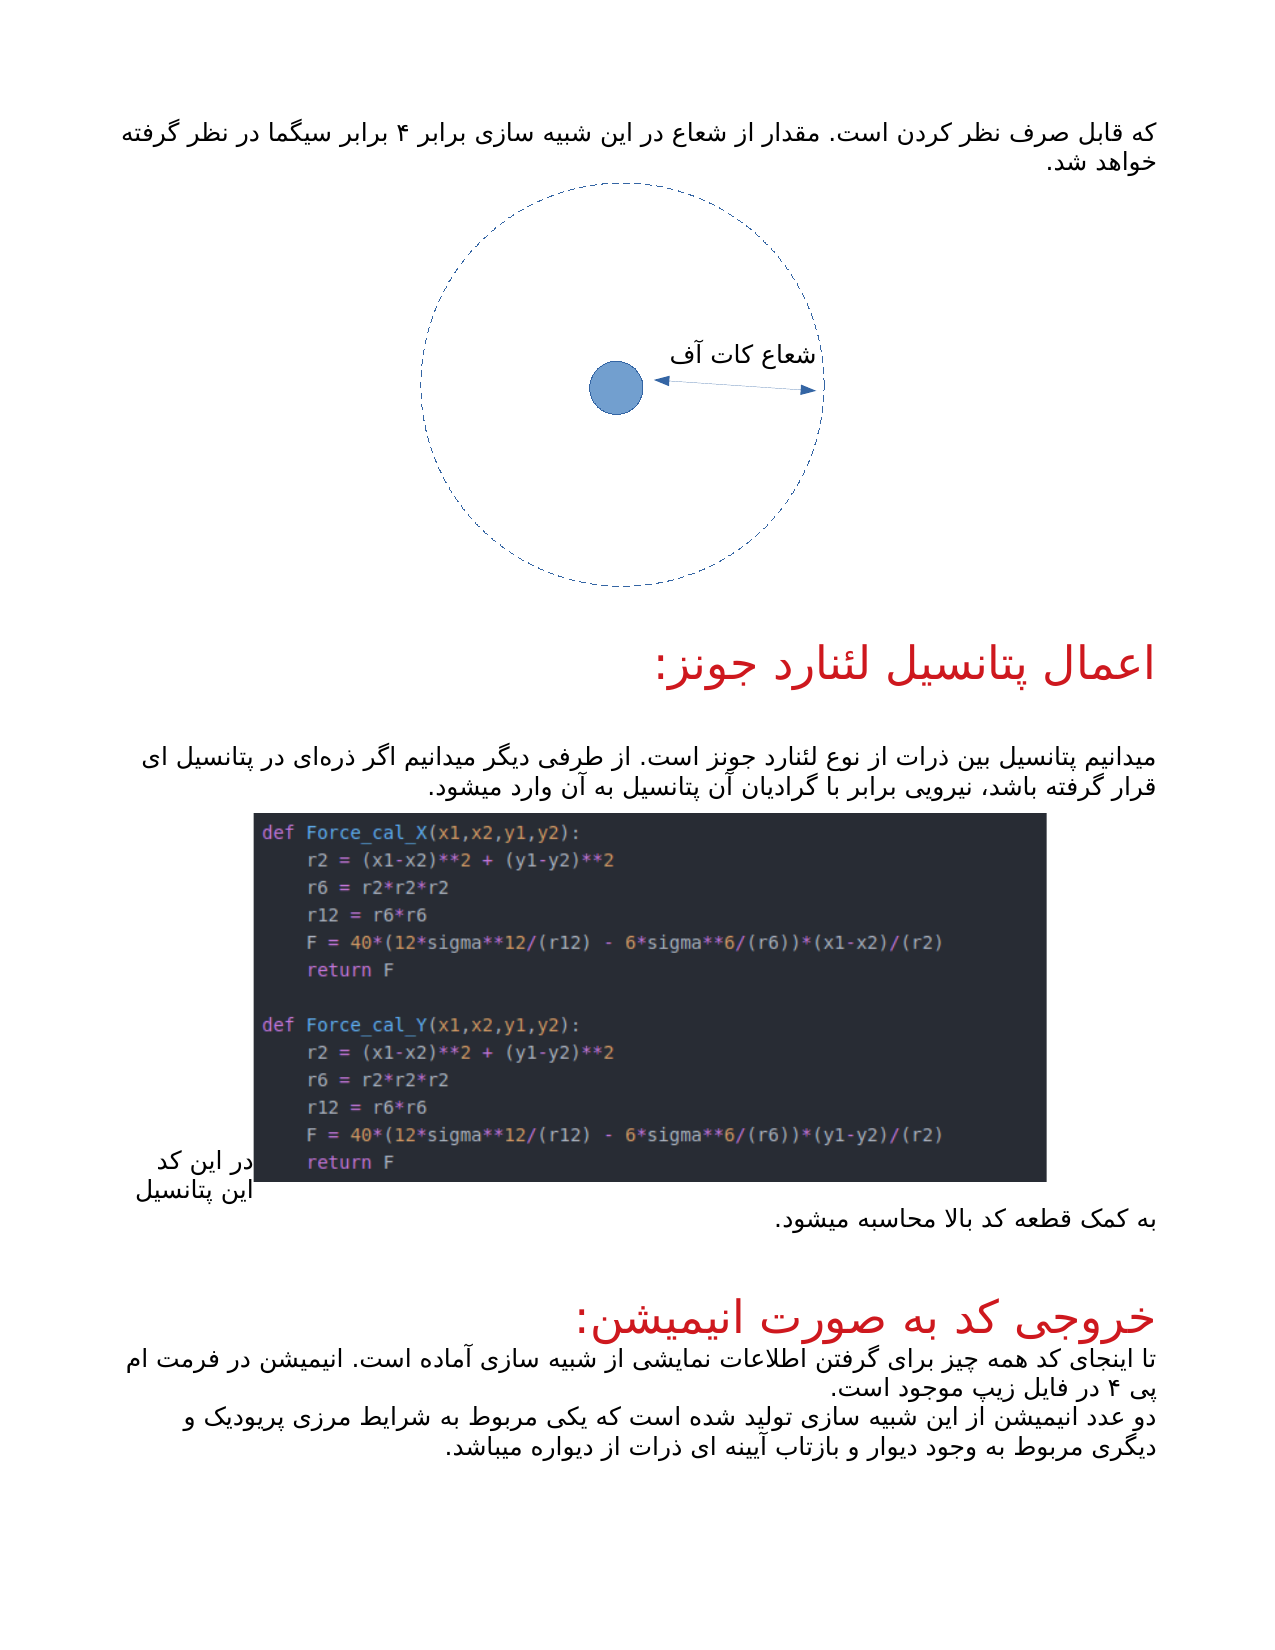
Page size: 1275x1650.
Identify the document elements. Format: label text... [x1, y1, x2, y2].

picture [253, 813, 1047, 1182]
text خروجی کد به صورت انیمیشن: [118, 1291, 1157, 1344]
text که قابل صرف نظر کردن است. مقدار از شعاع در این شبیه سازی برابر ۴ برابر سیگما در نظر گرفته خواهد شد. [118, 118, 1157, 176]
text در این کد این پتانسیل به کمک قطعه کد بالا محاسبه میشود. [118, 1146, 1157, 1233]
text تا اینجای کد همه چیز برای گرفتن اطلاعات نمایشی از شبیه سازی آماده است. انیمیشن در فرمت ام پی ۴ در فایل زیپ موجود است. [118, 1344, 1157, 1402]
text اعمال پتانسیل لئنارد جونز: [118, 636, 1157, 690]
text دو عدد انیمیشن از این شبیه سازی تولید شده است که یکی مربوط به‌ شرایط مرزی پریودیک و دیگری مربوط به وجود دیوار و بازتاب آیینه ای ذرات از دیواره میباشد. [118, 1402, 1157, 1461]
text میدانیم پتانسیل بین ذرات از نوع لئنارد جونز است. از طرفی دیگر میدانیم اگر ذره‌ای در پتانسیل ای قرار گرفته باشد، نیرویی برابر با گرادیان آن پتانسیل به آن وارد میشود. [118, 742, 1157, 801]
